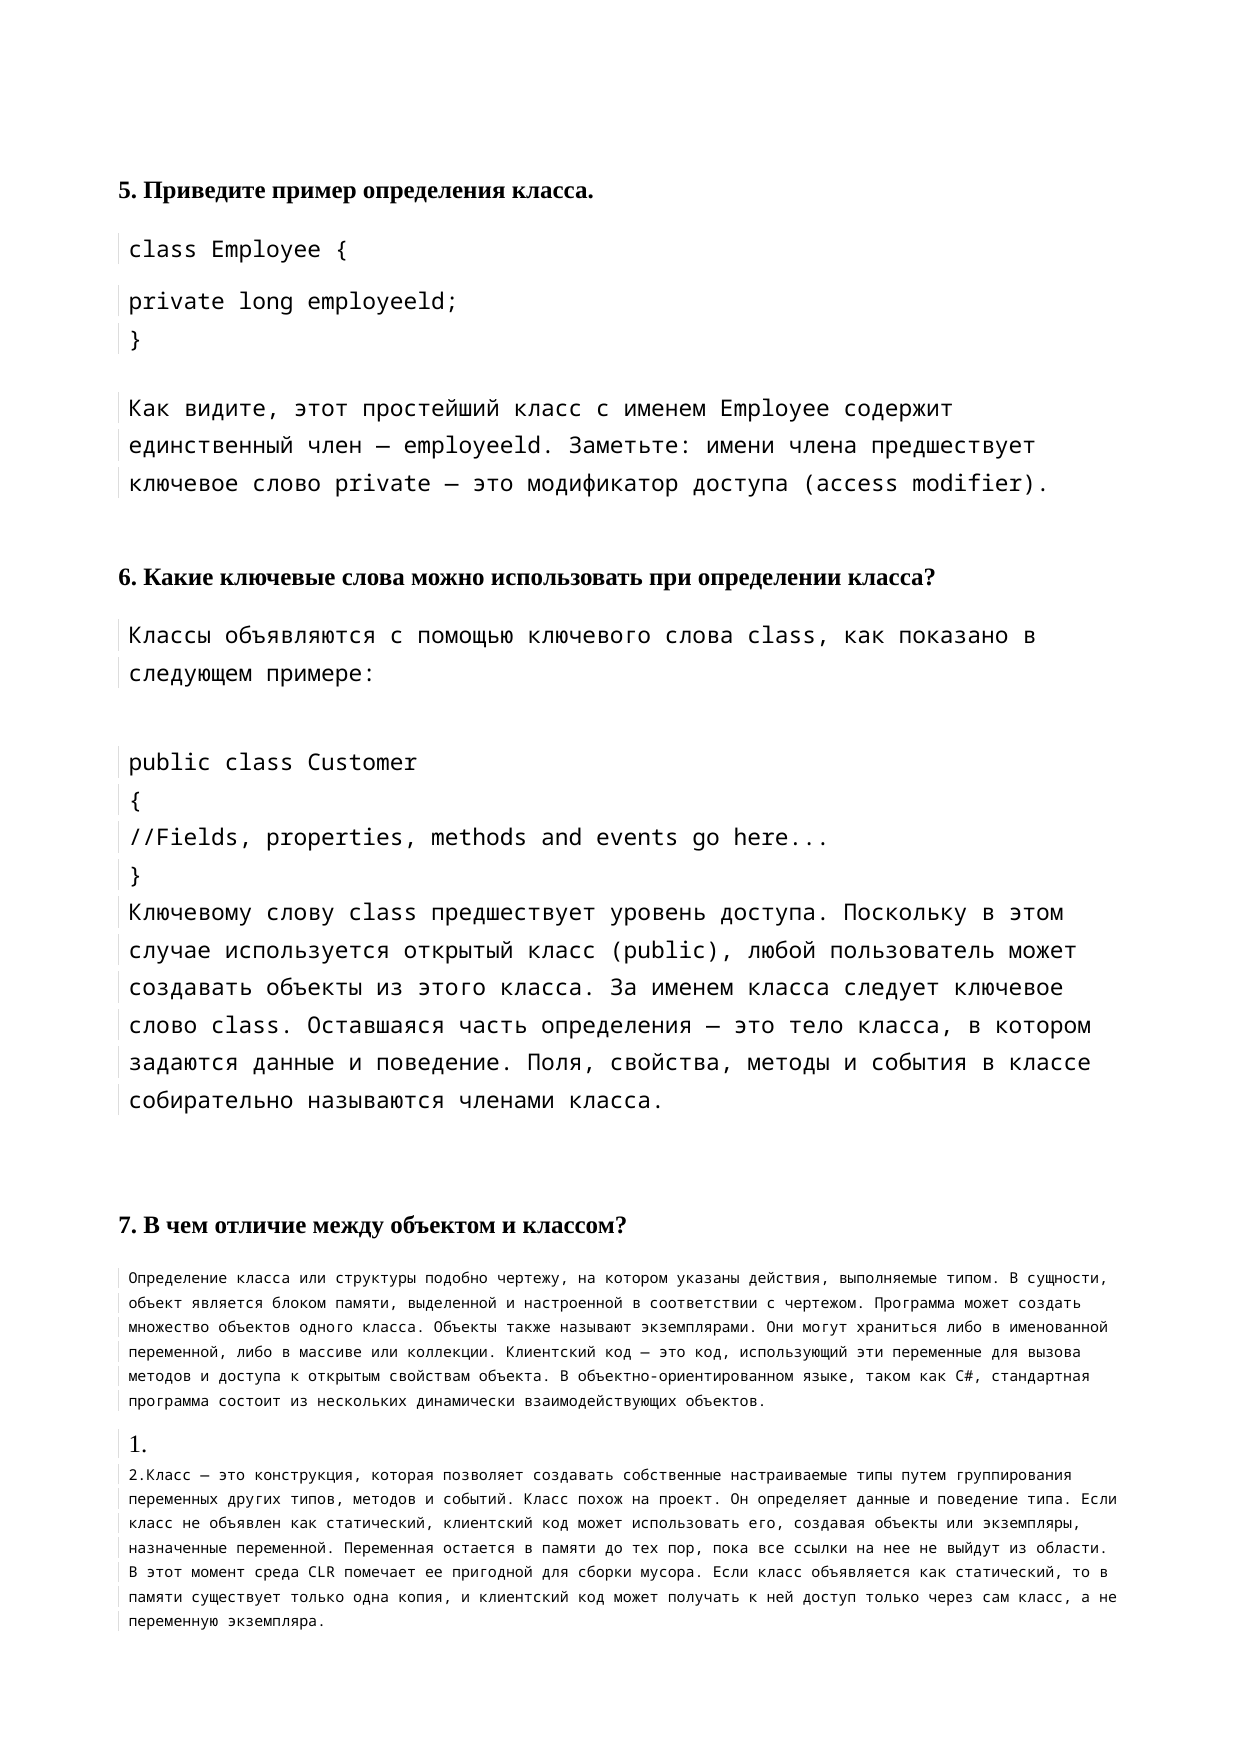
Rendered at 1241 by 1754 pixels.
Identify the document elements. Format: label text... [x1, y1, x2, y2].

list //Fields, properties, methods and events go here... [119, 821, 1122, 853]
text Определение класса или структуры подобно чертежу, на котором указаны действия, выполняемые типом. В сущности, объект является блоком памяти, выделенной и настроенной в соответствии с чертежом. Программа может создать множество объектов одного класса. Объекты также называют экземплярами. Они могут храниться либо в именованной переменной, либо в массиве или коллекции. Клиентский код — это код, использующий эти переменные для вызова методов и доступа к открытым свойствам объекта. В объектно-ориентированном языке, таком как C#, стандартная программа состоит из нескольких динамически взаимодействующих объектов. [118, 1268, 1122, 1411]
text 5. Приведите пример определения класса. [118, 176, 1122, 204]
text 7. В чем отличие между объектом и классом? [118, 1210, 1122, 1239]
text Классы объявляются с помощью ключевого слова class, как показано в следующем примере: [118, 619, 1122, 688]
list } [119, 323, 1122, 354]
list Ключевому слову class предшествует уровень доступа. Поскольку в этом случае используется открытый класс (public), любой пользователь может создавать объекты из этого класса. За именем класса следует ключевое слово class. Оставшаяся часть определения — это тело класса, в котором задаются данные и поведение. Поля, свойства, методы и события в классе собирательно называются членами класса. [118, 896, 1122, 1115]
list Как видите, этот простейший класс с именем Employee содержит единственный член — employeeld. Заметьте: имени члена предшествует ключевое слово private — это модификатор доступа (access modifier). [118, 392, 1122, 498]
list public class Customer [119, 746, 1122, 778]
text 6. Какие ключевые слова можно использовать при определении класса? [118, 562, 1122, 591]
list { [119, 784, 1122, 815]
list private long employeeld; [119, 285, 1122, 316]
text class Employee { [119, 233, 1122, 264]
list Класс — это конструкция, которая позволяет создавать собственные настраиваемые типы путем группирования переменных других типов, методов и событий. Класс похож на проект. Он определяет данные и поведение типа. Если класс не объявлен как статический, клиентский код может использовать его, создавая объекты или экземпляры, назначенные переменной. Переменная остается в памяти до тех пор, пока все ссылки на нее не выйдут из области. В этот момент среда CLR помечает ее пригодной для сборки мусора. Если класс объявляется как статический, то в памяти существует только одна копия, и клиентский код может получать к ней доступ только через сам класс, а не переменную экземпляра. [118, 1464, 1122, 1631]
list } [119, 859, 1122, 890]
